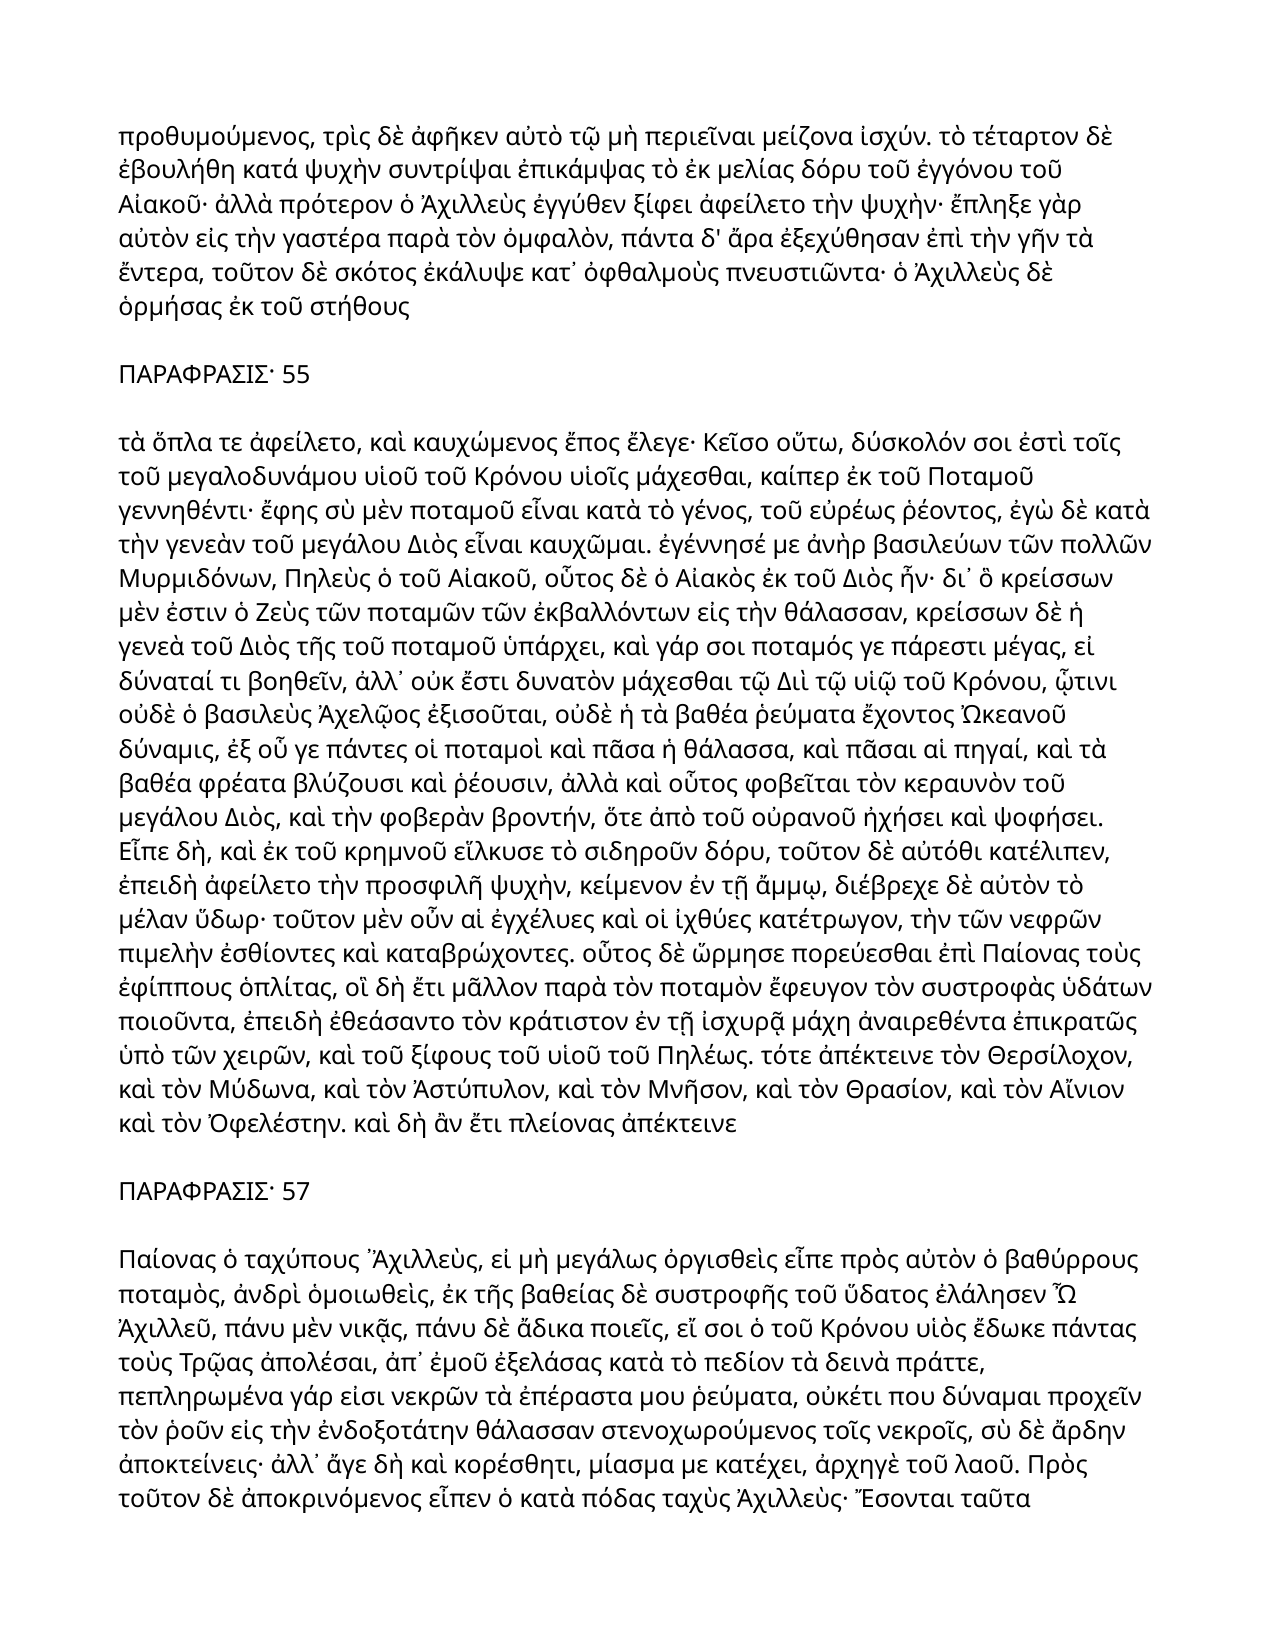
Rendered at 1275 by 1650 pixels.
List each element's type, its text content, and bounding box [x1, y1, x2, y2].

text Παίονας ὁ ταχύπους ᾿Ἀχιλλεὺς, εἰ μὴ μεγάλως ὀργισθεὶς εἶπε πρὸς αὐτὸν ὁ βαθύρρους ποταμὸς, ἀνδρὶ ὁμοιωθεὶς, ἐκ τῆς βαθείας δὲ συστροφῆς τοῦ ὕδατος ἐλάλησεν Ὦ Ἀχιλλεῦ, πάνυ μὲν νικᾷς, πάνυ δὲ ἄδικα ποιεῖς, εἴ σοι ὁ τοῦ Κρόνου υἱὸς ἔδωκε πάντας τοὺς Τρῷας ἀπολέσαι, ἀπ᾿ ἐμοῦ ἐξελάσας κατὰ τὸ πεδίον τὰ δεινὰ πράττε, πεπληρωμένα γάρ εἰσι νεκρῶν τὰ ἐπέραστα μου ῥεύματα, οὐκέτι που δύναμαι προχεῖν τὸν ῥοῦν εἰς τὴν ἐνδοξοτάτην θάλασσαν στενοχωρούμενος τοῖς νεκροῖς, σὺ δὲ ἄρδην ἀποκτείνεις· ἀλλ᾽ ἄγε δὴ καὶ κορέσθητι, μίασμα με κατέχει, ἀρχηγὲ τοῦ λαοῦ. Πρὸς τοῦτον δὲ ἀποκρινόμενος εἶπεν ὁ κατὰ πόδας ταχὺς Ἀχιλλεὺς· Ἔσονται ταῦτα [118, 1242, 1157, 1515]
text τὰ ὅπλα τε ἀφείλετο, καὶ καυχώμενος ἔπος ἔλεγε· Κεῖσο οὕτω, δύσκολόν σοι ἐστὶ τοῖς τοῦ μεγαλοδυνάμου υἱοῦ τοῦ Κρόνου υἱοῖς μάχεσθαι, καίπερ ἐκ τοῦ Ποταμοῦ γεννηθέντι· ἔφης σὺ μὲν ποταμοῦ εἶναι κατὰ τὸ γένος, τοῦ εὐρέως ῥέοντος, ἐγὼ δὲ κατὰ τὴν γενεὰν τοῦ μεγάλου Διὸς εἶναι καυχῶμαι. ἐγέννησέ με ἀνὴρ βασιλεύων τῶν πολλῶν Μυρμιδόνων, Πηλεὺς ὁ τοῦ Αἰακοῦ, οὗτος δὲ ὁ Αἰακὸς ἐκ τοῦ Διὸς ἦν· δι᾿ ὃ κρείσσων μὲν ἐστιν ὁ Ζεὺς τῶν ποταμῶν τῶν ἐκβαλλόντων εἰς τὴν θάλασσαν, κρείσσων δὲ ἡ γενεὰ τοῦ Διὸς τῆς τοῦ ποταμοῦ ὑπάρχει, καὶ γάρ σοι ποταμός γε πάρεστι μέγας, εἰ δύναταί τι βοηθεῖν, ἀλλ᾿ οὐκ ἔστι δυνατὸν μάχεσθαι τῷ Διὶ τῷ υἱῷ τοῦ Κρόνου, ᾧτινι οὐδὲ ὁ βασιλεὺς Ἀχελῷος ἐξισοῦται, οὐδὲ ἡ τὰ βαθέα ῥεύματα ἔχοντος Ὠκεανοῦ δύναμις, ἐξ οὗ γε πάντες οἱ ποταμοὶ καὶ πᾶσα ἡ θάλασσα, καὶ πᾶσαι αἱ πηγαί, καὶ τὰ βαθέα φρέατα βλύζουσι καὶ ῥέουσιν, ἀλλὰ καὶ οὗτος φοβεῖται τὸν κεραυνὸν τοῦ μεγάλου Διὸς, καὶ τὴν φοβερὰν βροντήν, ὅτε ἀπὸ τοῦ οὐρανοῦ ἠχήσει καὶ ψοφήσει. Εἶπε δὴ, καὶ ἐκ τοῦ κρημνοῦ εἵλκυσε τὸ σιδηροῦν δόρυ, τοῦτον δὲ αὐτόθι κατέλιπεν, ἐπειδὴ ἀφείλετο τὴν προσφιλῆ ψυχὴν, κείμενον ἐν τῇ ἄμμῳ, διέβρεχε δὲ αὐτὸν τὸ μέλαν ὕδωρ· τοῦτον μὲν οὖν αἱ ἐγχέλυες καὶ οἱ ἰχθύες κατέτρωγον, τὴν τῶν νεφρῶν πιμελὴν ἐσθίοντες καὶ καταβρώχοντες. οὗτος δὲ ὥρμησε πορεύεσθαι ἐπὶ Παίονας τοὺς ἐφίππους ὁπλίτας, οἳ δὴ ἔτι μᾶλλον παρὰ τὸν ποταμὸν ἔφευγον τὸν συστροφὰς ὑδάτων ποιοῦντα, ἐπειδὴ ἐθεάσαντο τὸν κράτιστον ἐν τῇ ἰσχυρᾷ μάχη ἀναιρεθέντα ἐπικρατῶς ὑπὸ τῶν χειρῶν, καὶ τοῦ ξίφους τοῦ υἱοῦ τοῦ Πηλέως. τότε ἀπέκτεινε τὸν Θερσίλοχον, καὶ τὸν Μύδωνα, καὶ τὸν Ἀστύπυλον, καὶ τὸν Μνῆσον, καὶ τὸν Θρασίον, καὶ τὸν Αἴνιον καὶ τὸν Ὀφελέστην. καὶ δὴ ἂν ἔτι πλείονας ἀπέκτεινε [118, 425, 1157, 1140]
text ΠΑΡΑΦΡΑΣΙΣ· 55 [118, 357, 1157, 391]
text ΠΑΡΑΦΡΑΣΙΣ· 57 [118, 1174, 1157, 1208]
text προθυμούμενος, τρὶς δὲ ἀφῆκεν αὐτὸ τῷ μὴ περιεῖναι μείζονα ἰσχύν. τὸ τέταρτον δὲ ἐβουλήθη κατά ψυχὴν συντρίψαι ἐπικάμψας τὸ ἐκ μελίας δόρυ τοῦ ἐγγόνου τοῦ Αἰακοῦ· ἀλλὰ πρότερον ὁ Ἀχιλλεὺς ἐγγύθεν ξίφει ἀφείλετο τὴν ψυχὴν· ἔπληξε γὰρ αὐτὸν εἰς τὴν γαστέρα παρὰ τὸν ὀμφαλὸν, πάντα δ' ἄρα ἐξεχύθησαν ἐπὶ τὴν γῆν τὰ ἔντερα, τοῦτον δὲ σκότος ἐκάλυψε κατ᾿ ὀφθαλμοὺς πνευστιῶντα· ὁ Ἀχιλλεὺς δὲ ὁρμήσας ἐκ τοῦ στήθους [118, 118, 1157, 322]
